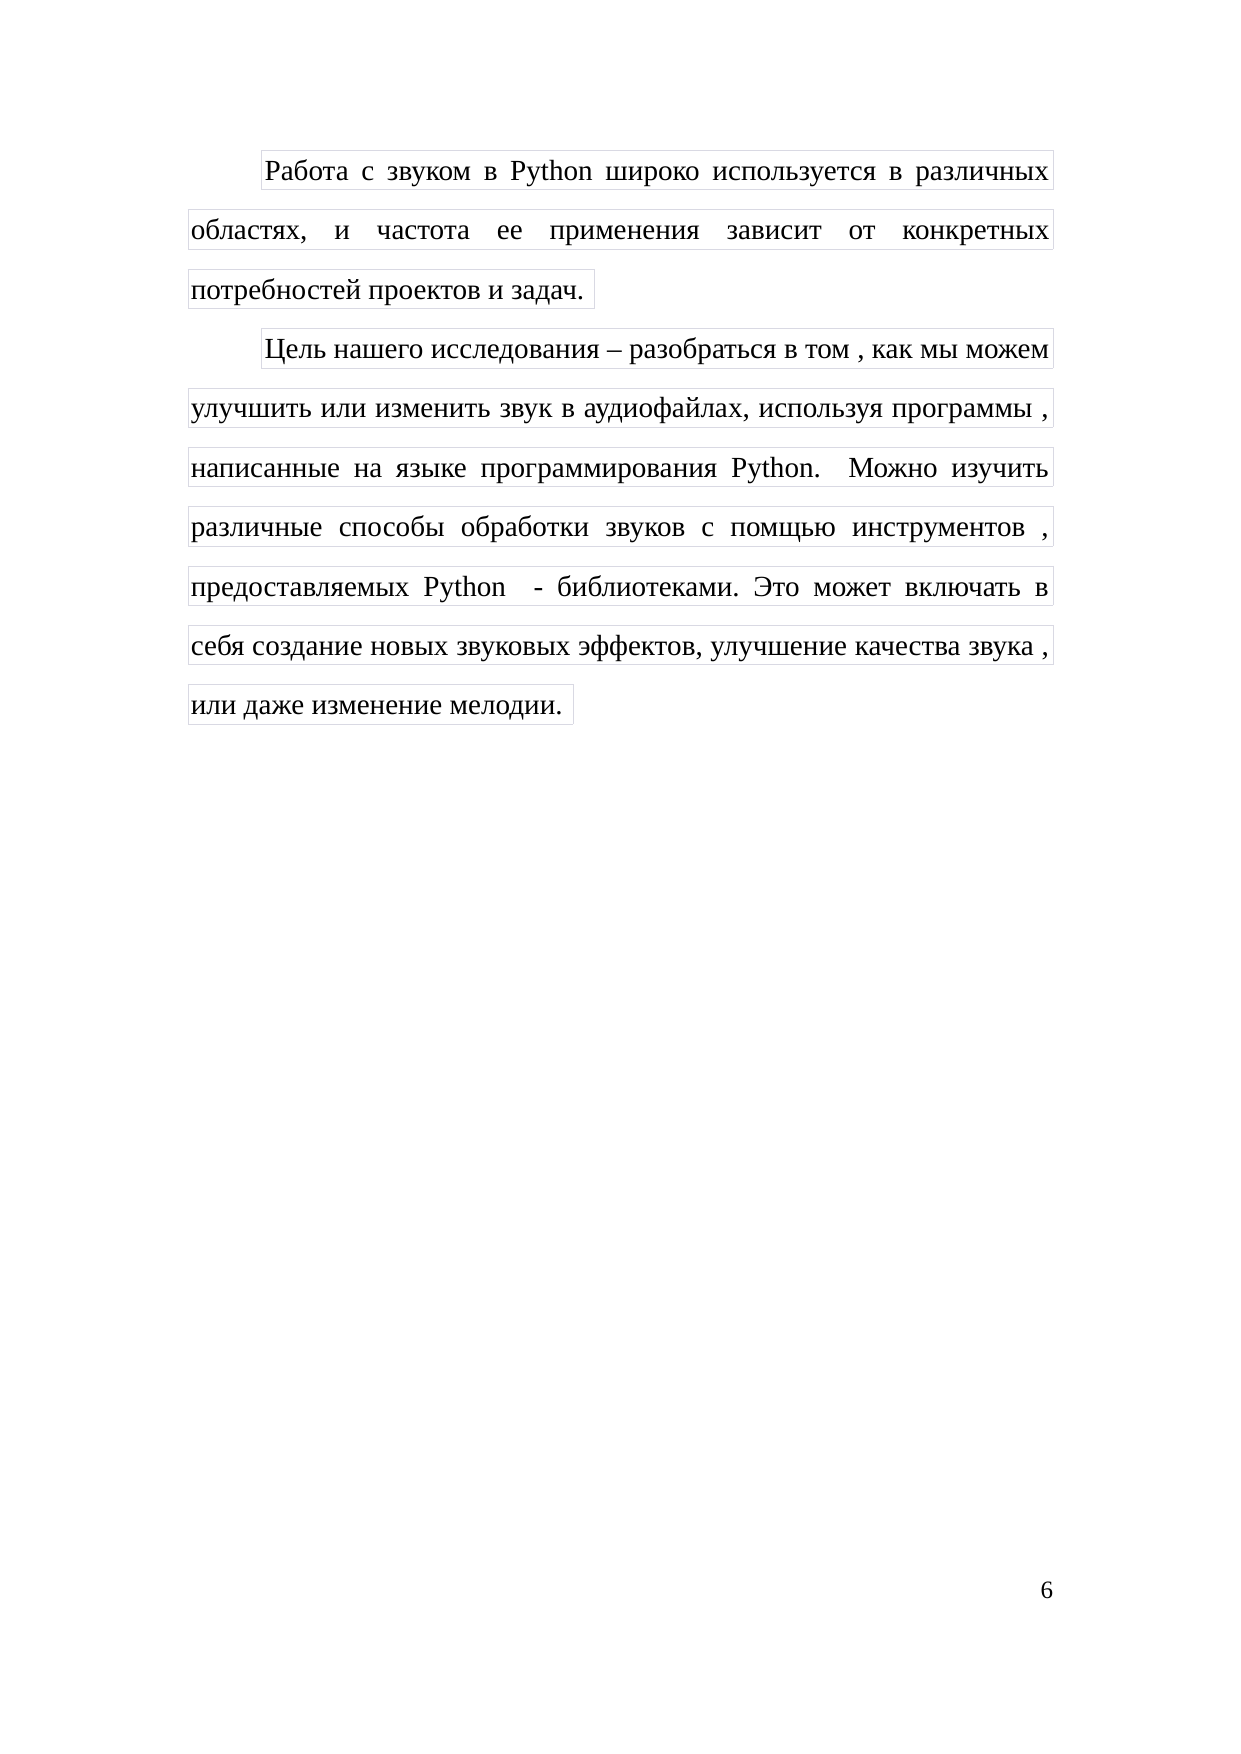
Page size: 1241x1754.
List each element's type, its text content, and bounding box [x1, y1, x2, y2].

text предоставляемых Python - библиотеками. Это может включать в [187, 567, 1053, 625]
text различные способы обработки звуков с помщью инструментов , [187, 507, 1053, 566]
text Цель нашего исследования – разобраться в том , как мы можем [187, 328, 1053, 388]
text себя создание новых звуковых эффектов, улучшение качества звука , или даже изменение мелодии. [187, 626, 1053, 724]
text областях, и частота ее применения зависит от конкретных потребностей проектов и задач. [187, 210, 1053, 308]
text Работа с звуком в Python широко используется в различных [187, 150, 1053, 209]
text улучшить или изменить звук в аудиофайлах, используя программы , [187, 389, 1053, 447]
text написанные на языке программирования Python. Можно изучить [187, 448, 1053, 506]
